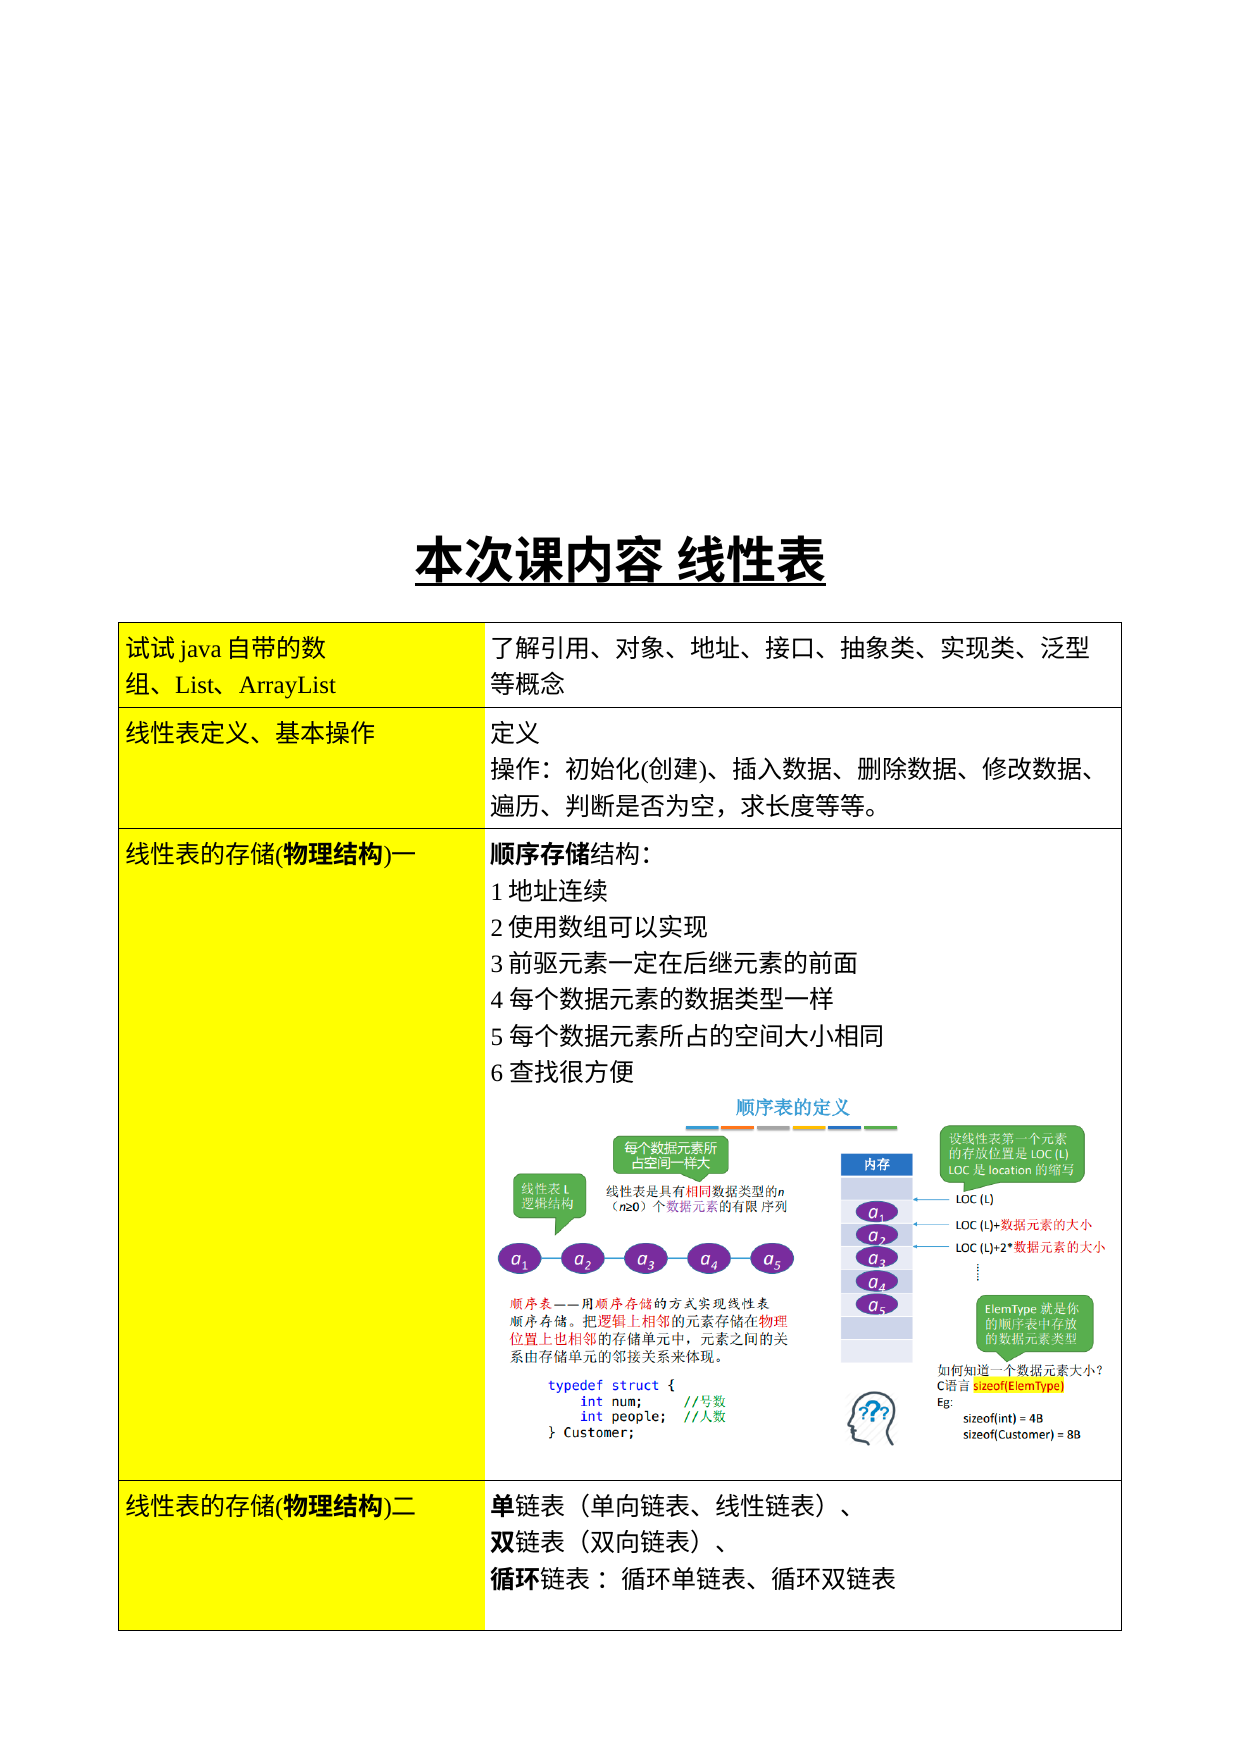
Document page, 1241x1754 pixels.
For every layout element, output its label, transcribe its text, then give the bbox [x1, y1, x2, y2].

table_cell 单链表（单向链表、线性链表）、 双链表（双向链表）、 循环链表 ：循环单链表、循环双链表 [485, 1481, 1121, 1630]
table_cell 线性表的存储(物理结构)二 [119, 1481, 485, 1630]
text 本次课内容 线性表 [118, 521, 1122, 593]
picture [490, 1088, 1116, 1446]
table_cell 顺序存储结构： 1地址连续 2使用数组可以实现 3前驱元素一定在后继元素的前面 4 每个数据元素的数据类型一样 5 每个数据元素所占的空间大小相同 6 查找很方便 [485, 829, 1121, 1480]
table_header 试试java自带的数组、List、ArrayList [119, 623, 485, 707]
table_cell 线性表定义、基本操作 [119, 708, 485, 828]
table_header 了解引用、对象、地址、接口、抽象类、实现类、泛型等概念 [485, 623, 1121, 707]
table_cell 定义 操作：初始化(创建)、插入数据、删除数据、修改数据、遍历、判断是否为空，求长度等等。 [485, 708, 1121, 828]
table_cell 线性表的存储(物理结构)一 [119, 829, 485, 1480]
